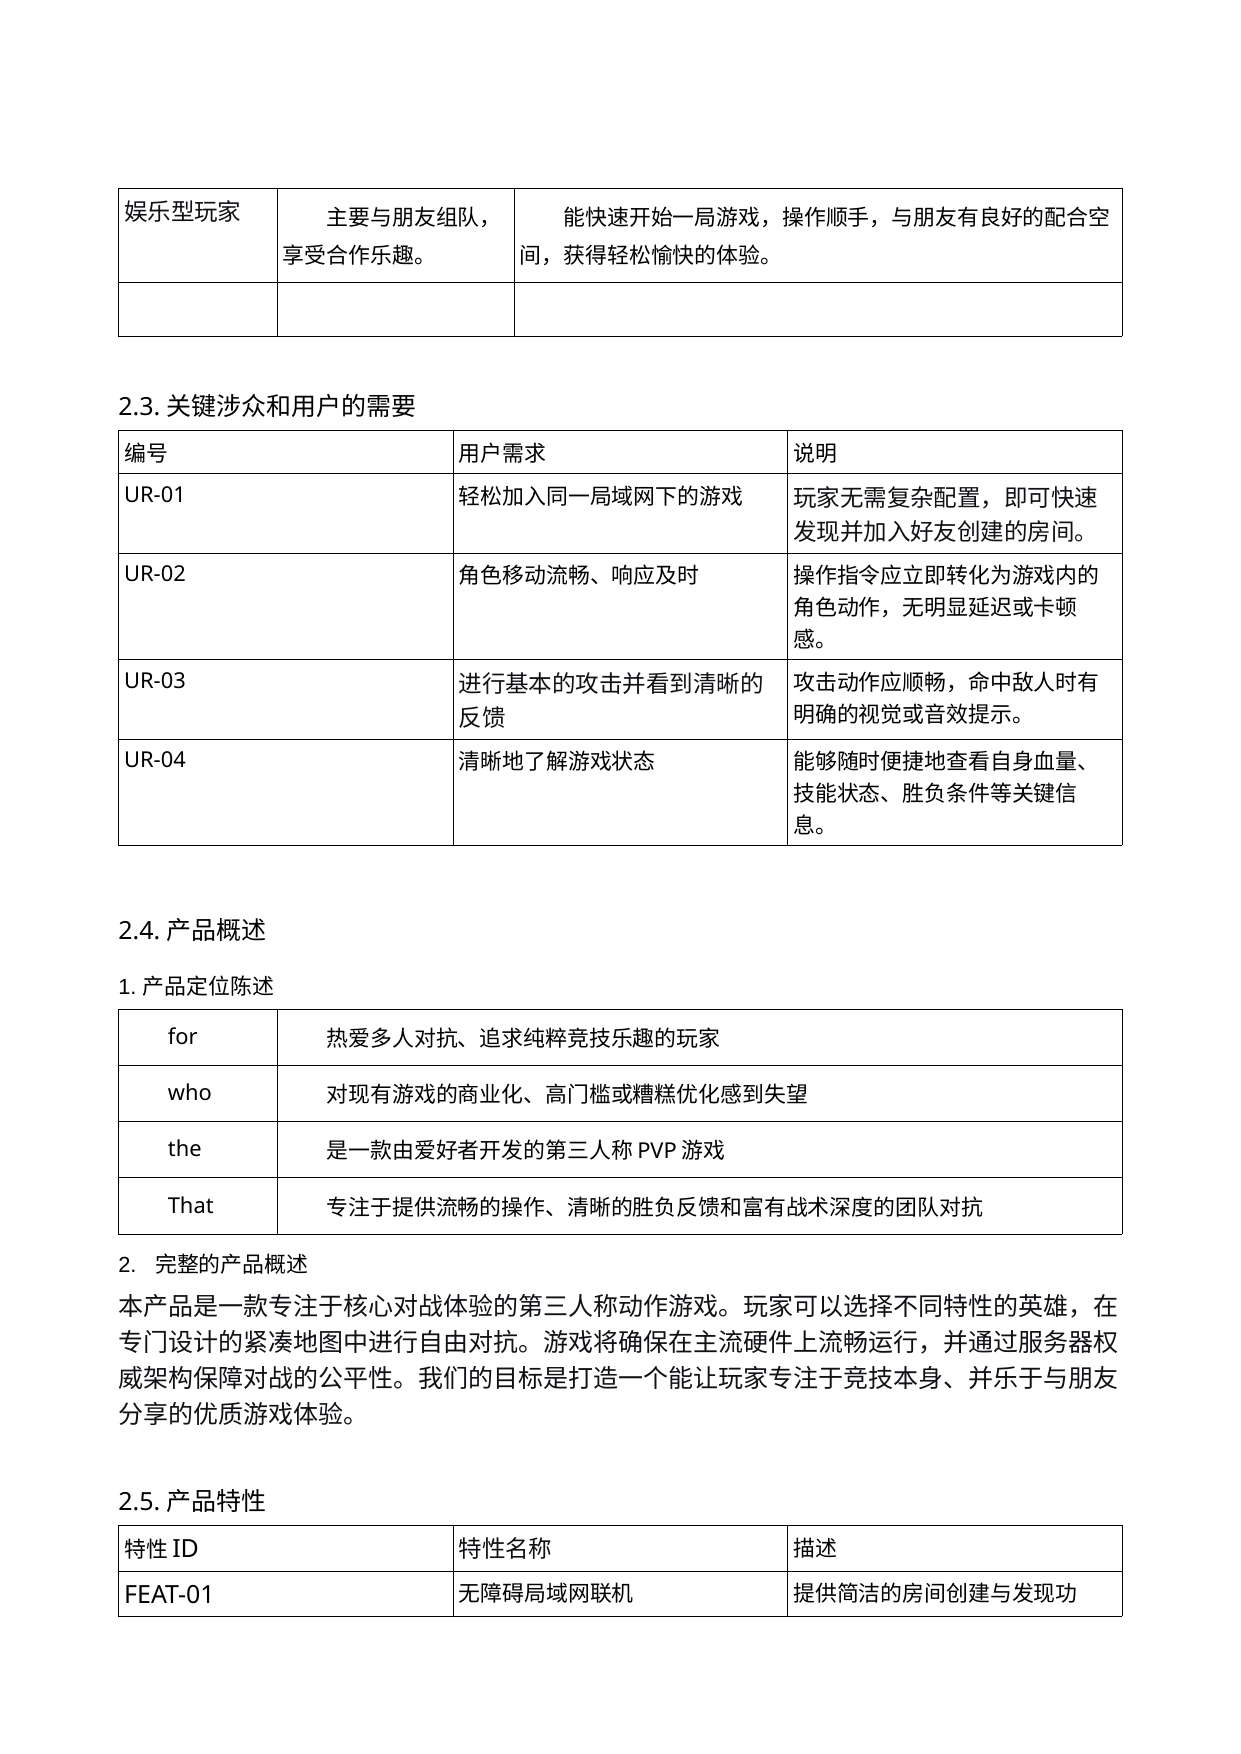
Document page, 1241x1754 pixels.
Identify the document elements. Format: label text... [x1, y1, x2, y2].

table_cell [278, 283, 514, 336]
table_cell 专注于提供流畅的操作、清晰的胜负反馈和富有战术深度的团队对抗 [278, 1178, 1122, 1233]
subtitle 产品特性 [118, 1481, 1122, 1518]
table_cell 提供简洁的房间创建与发现功 [788, 1572, 1122, 1616]
table_cell 玩家无需复杂配置，即可快速发现并加入好友创建的房间。 [788, 474, 1122, 552]
table_header 说明 [788, 431, 1122, 473]
table_cell 对现有游戏的商业化、高门槛或糟糕优化感到失望 [278, 1066, 1122, 1121]
table_cell 无障碍局域网联机 [454, 1572, 787, 1616]
text 本产品是一款专注于核心对战体验的第三人称动作游戏。玩家可以选择不同特性的英雄，在专门设计的紧凑地图中进行自由对抗。游戏将确保在主流硬件上流畅运行，并通过服务器权威架构保障对战的公平性。我们的目标是打造一个能让玩家专注于竞技本身、并乐于与朋友分享的优质游戏体验。 [118, 1286, 1122, 1465]
table_header 编号 [119, 431, 453, 473]
table_cell 角色移动流畅、响应及时 [454, 554, 787, 659]
table_cell 娱乐型玩家 [119, 189, 277, 282]
table_cell [515, 283, 1122, 336]
table_header for [119, 1010, 277, 1065]
subtitle 完整的产品概述 [118, 1245, 1122, 1279]
table_header 热爱多人对抗、追求纯粹竞技乐趣的玩家 [278, 1010, 1122, 1065]
table_cell 能够随时便捷地查看自身血量、技能状态、胜负条件等关键信息。 [788, 740, 1122, 845]
table_cell FEAT-01 [119, 1572, 453, 1616]
table_cell 清晰地了解游戏状态 [454, 740, 787, 845]
table_cell the [119, 1122, 277, 1177]
table_cell UR-02 [119, 554, 453, 659]
subtitle 产品定位陈述 [118, 965, 1122, 1002]
table_header 特性名称 [454, 1526, 787, 1571]
table_cell 是一款由爱好者开发的第三人称PVP游戏 [278, 1122, 1122, 1177]
table_cell [119, 283, 277, 336]
subtitle 产品概述 [118, 910, 1122, 946]
table_cell 主要与朋友组队，享受合作乐趣。 [278, 189, 514, 282]
table_cell That [119, 1178, 277, 1233]
table_header 描述 [788, 1526, 1122, 1571]
table_cell 轻松加入同一局域网下的游戏 [454, 474, 787, 552]
table_cell UR-04 [119, 740, 453, 845]
table_header 特性ID [119, 1526, 453, 1571]
table_cell UR-01 [119, 474, 453, 552]
table_cell UR-03 [119, 660, 453, 738]
subtitle 关键涉众和用户的需要 [118, 386, 1122, 423]
table_cell 操作指令应立即转化为游戏内的角色动作，无明显延迟或卡顿感。 [788, 554, 1122, 659]
table_cell 能快速开始一局游戏，操作顺手，与朋友有良好的配合空间，获得轻松愉快的体验。 [515, 189, 1122, 282]
table_header 用户需求 [454, 431, 787, 473]
table_cell 攻击动作应顺畅，命中敌人时有明确的视觉或音效提示。 [788, 660, 1122, 738]
table_cell who [119, 1066, 277, 1121]
table_cell 进行基本的攻击并看到清晰的反馈 [454, 660, 787, 738]
